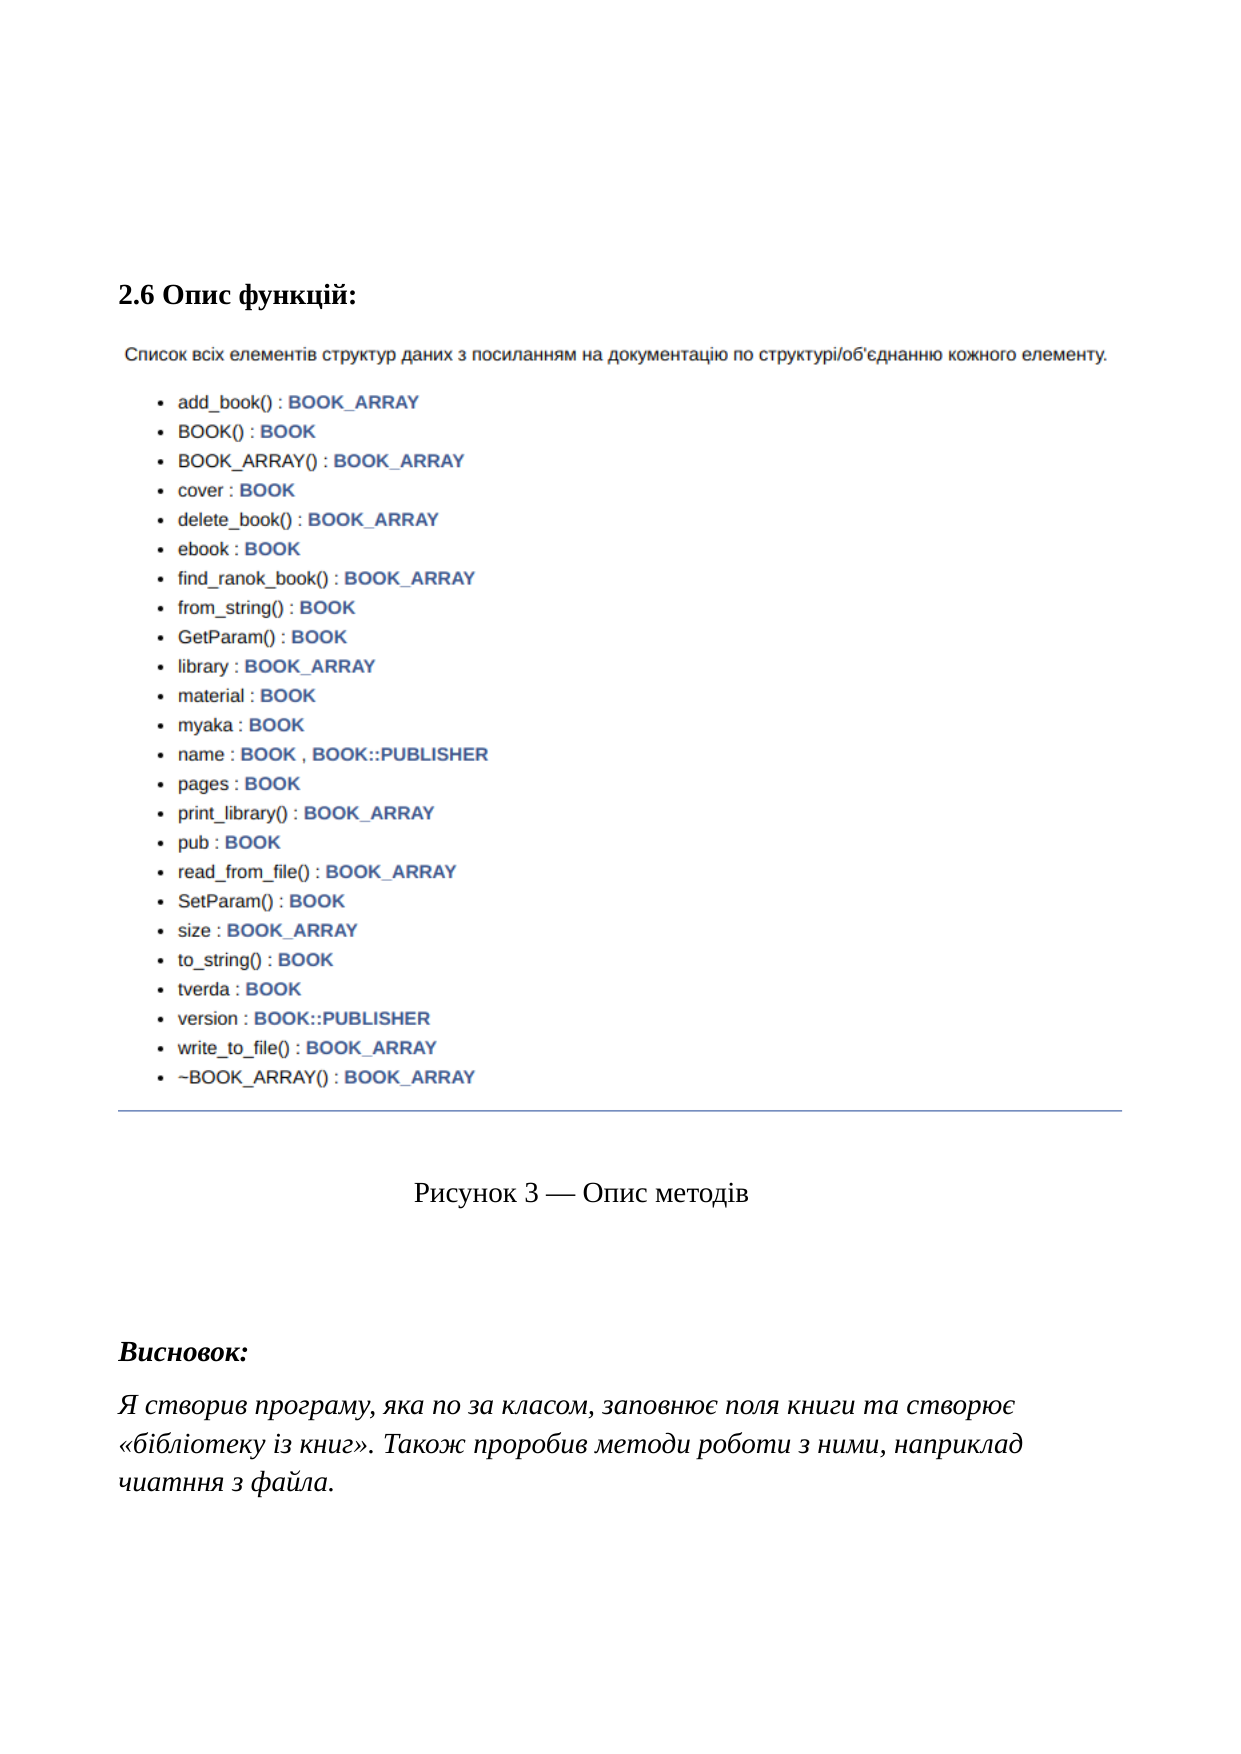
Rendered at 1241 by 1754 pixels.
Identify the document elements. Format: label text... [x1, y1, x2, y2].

text Рисунок 3 — Опис методів [118, 1175, 1122, 1208]
picture [118, 330, 1123, 1117]
text Висновок: [118, 1334, 1122, 1368]
text 2.6 Опис функцій: [118, 277, 1122, 311]
text Я створив програму, яка по за класом, заповнює поля книги та створює «бібліотеку із книг». Також проробив методи роботи з ними, наприклад чиатння з файла. [118, 1387, 1122, 1498]
